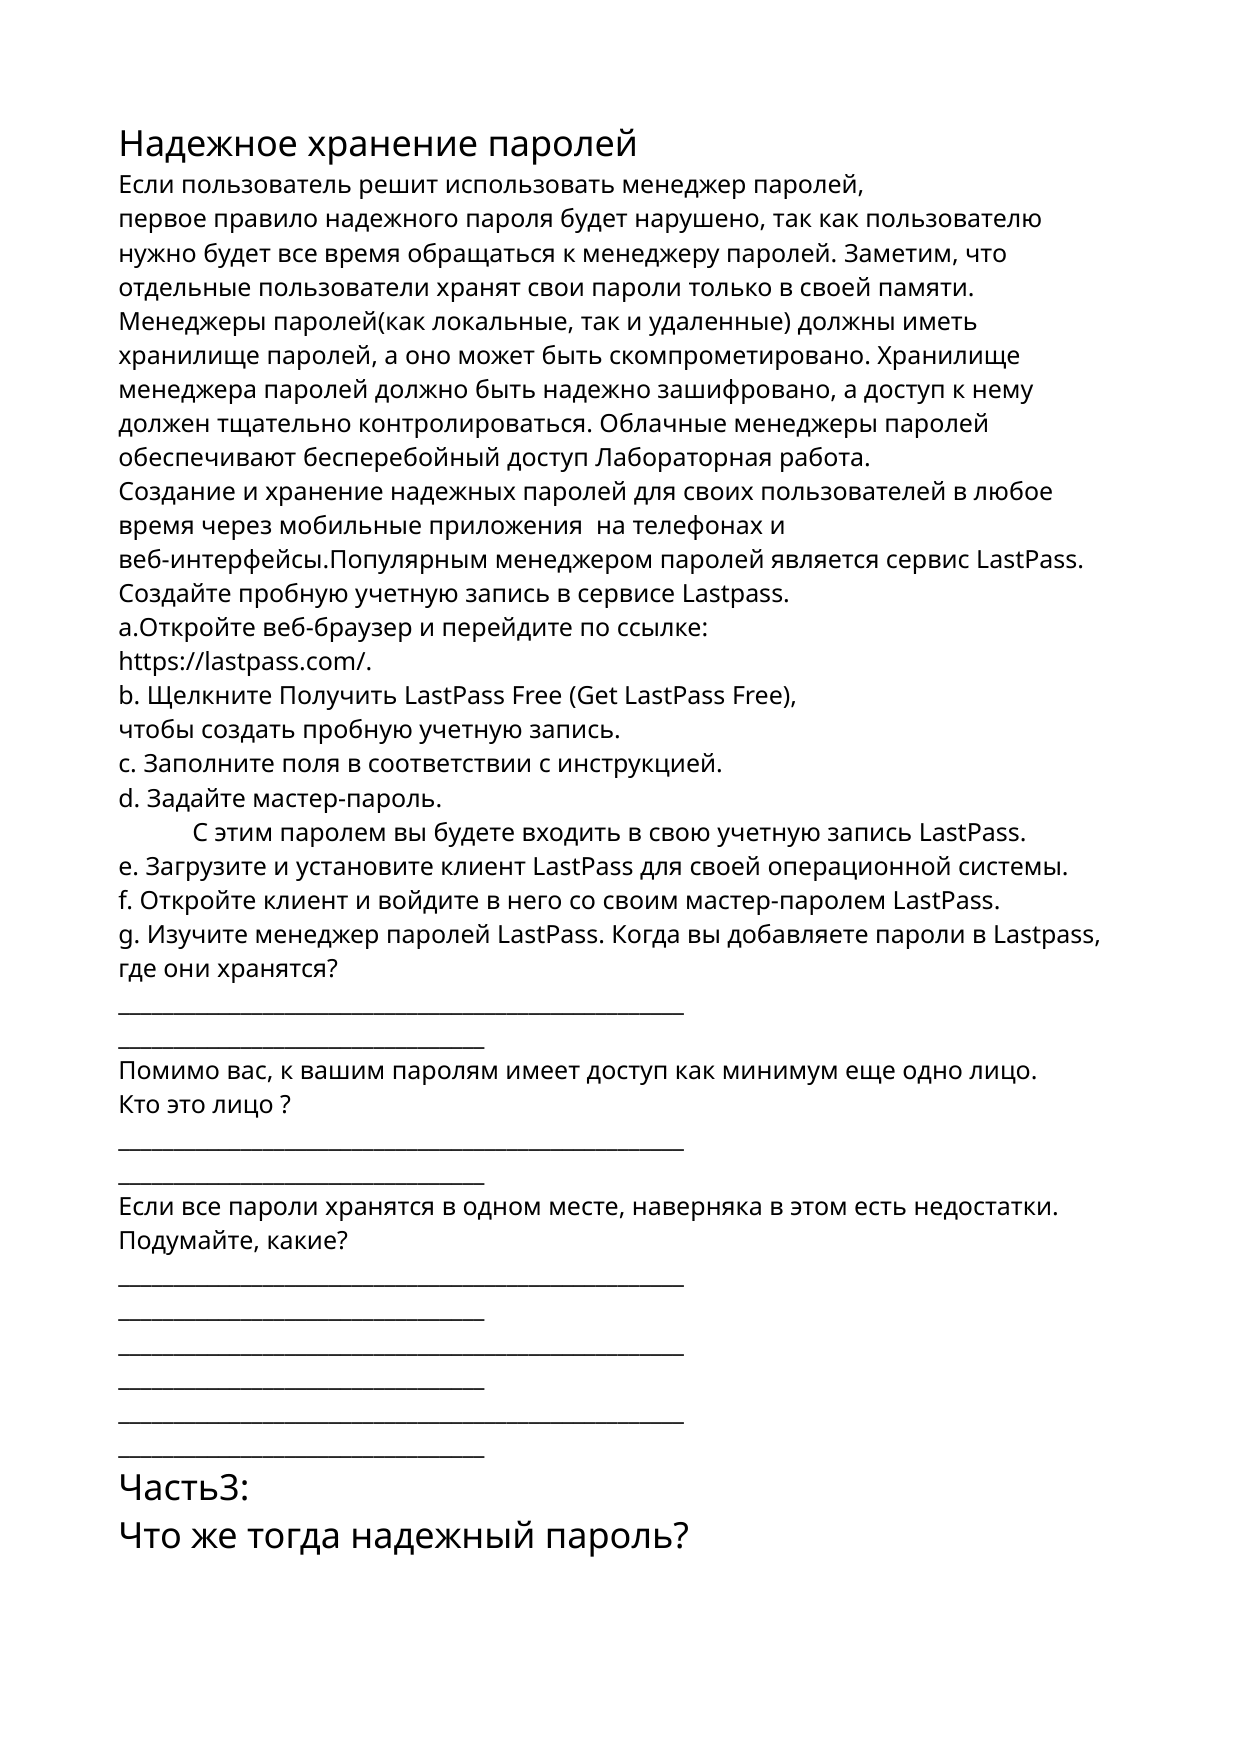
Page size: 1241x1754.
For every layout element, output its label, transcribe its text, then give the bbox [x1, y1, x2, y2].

text _________________________________ [118, 1427, 1122, 1461]
text e. Загрузите и установите клиент LastPass для своей операционной системы. [118, 848, 1122, 882]
text a.Откройте веб-браузер и перейдите по ссылке: [118, 610, 1122, 644]
text Часть3: [118, 1461, 1122, 1510]
text https://lastpass.com/. [118, 644, 1122, 678]
text g. Изучите менеджер паролей LastPass. Когда вы добавляете пароли в Lastpass, где они хранятся? [118, 916, 1122, 984]
text ___________________________________________________ [118, 984, 1122, 1019]
text первое правило надежного пароля будет нарушено, так как пользователю нужно будет все время обращаться к менеджеру паролей. Заметим, что отдельные пользователи хранят свои пароли только в своей памяти. Менеджеры паролей(как локальные, так и удаленные) должны иметь хранилище паролей, а оно может быть скомпрометировано. Хранилище менеджера паролей должно быть надежно зашифровано, а доступ к нему должен тщательно контролироваться. Облачные менеджеры паролей обеспечивают бесперебойный доступ Лабораторная работа. [118, 201, 1122, 474]
text ___________________________________________________ [118, 1325, 1122, 1359]
text ___________________________________________________ [118, 1121, 1122, 1155]
text _________________________________ [118, 1291, 1122, 1325]
text d. Задайте мастер-пароль. [118, 780, 1122, 814]
text Что же тогда надежный пароль? [118, 1510, 1122, 1559]
text c. Заполните поля в соответствии с инструкцией. [118, 746, 1122, 780]
text _________________________________ [118, 1019, 1122, 1053]
text Если все пароли хранятся в одном месте, наверняка в этом есть недостатки. Подумайте, какие? [118, 1189, 1122, 1257]
text Надежное хранение паролей [118, 118, 1122, 167]
text Помимо вас, к вашим паролям имеет доступ как минимум еще одно лицо. [118, 1053, 1122, 1087]
text ___________________________________________________ [118, 1393, 1122, 1427]
text f. Откройте клиент и войдите в него со своим мастер-паролем LastPass. [118, 882, 1122, 916]
text b. Щелкните Получить LastPass Free (Get LastPass Free), [118, 678, 1122, 712]
text веб-интерфейсы.Популярным менеджером паролей является сервис LastPass. Создайте пробную учетную запись в сервисе Lastpass. [118, 542, 1122, 610]
text Создание и хранение надежных паролей для своих пользователей в любое время через мобильные приложения на телефонах и [118, 474, 1122, 542]
text Если пользователь решит использовать менеджер паролей, [118, 167, 1122, 201]
text ___________________________________________________ [118, 1257, 1122, 1291]
text Кто это лицо ? [118, 1087, 1122, 1121]
text чтобы создать пробную учетную запись. [118, 712, 1122, 746]
text _________________________________ [118, 1359, 1122, 1393]
text С этим паролем вы будете входить в свою учетную запись LastPass. [118, 814, 1122, 848]
text _________________________________ [118, 1155, 1122, 1189]
